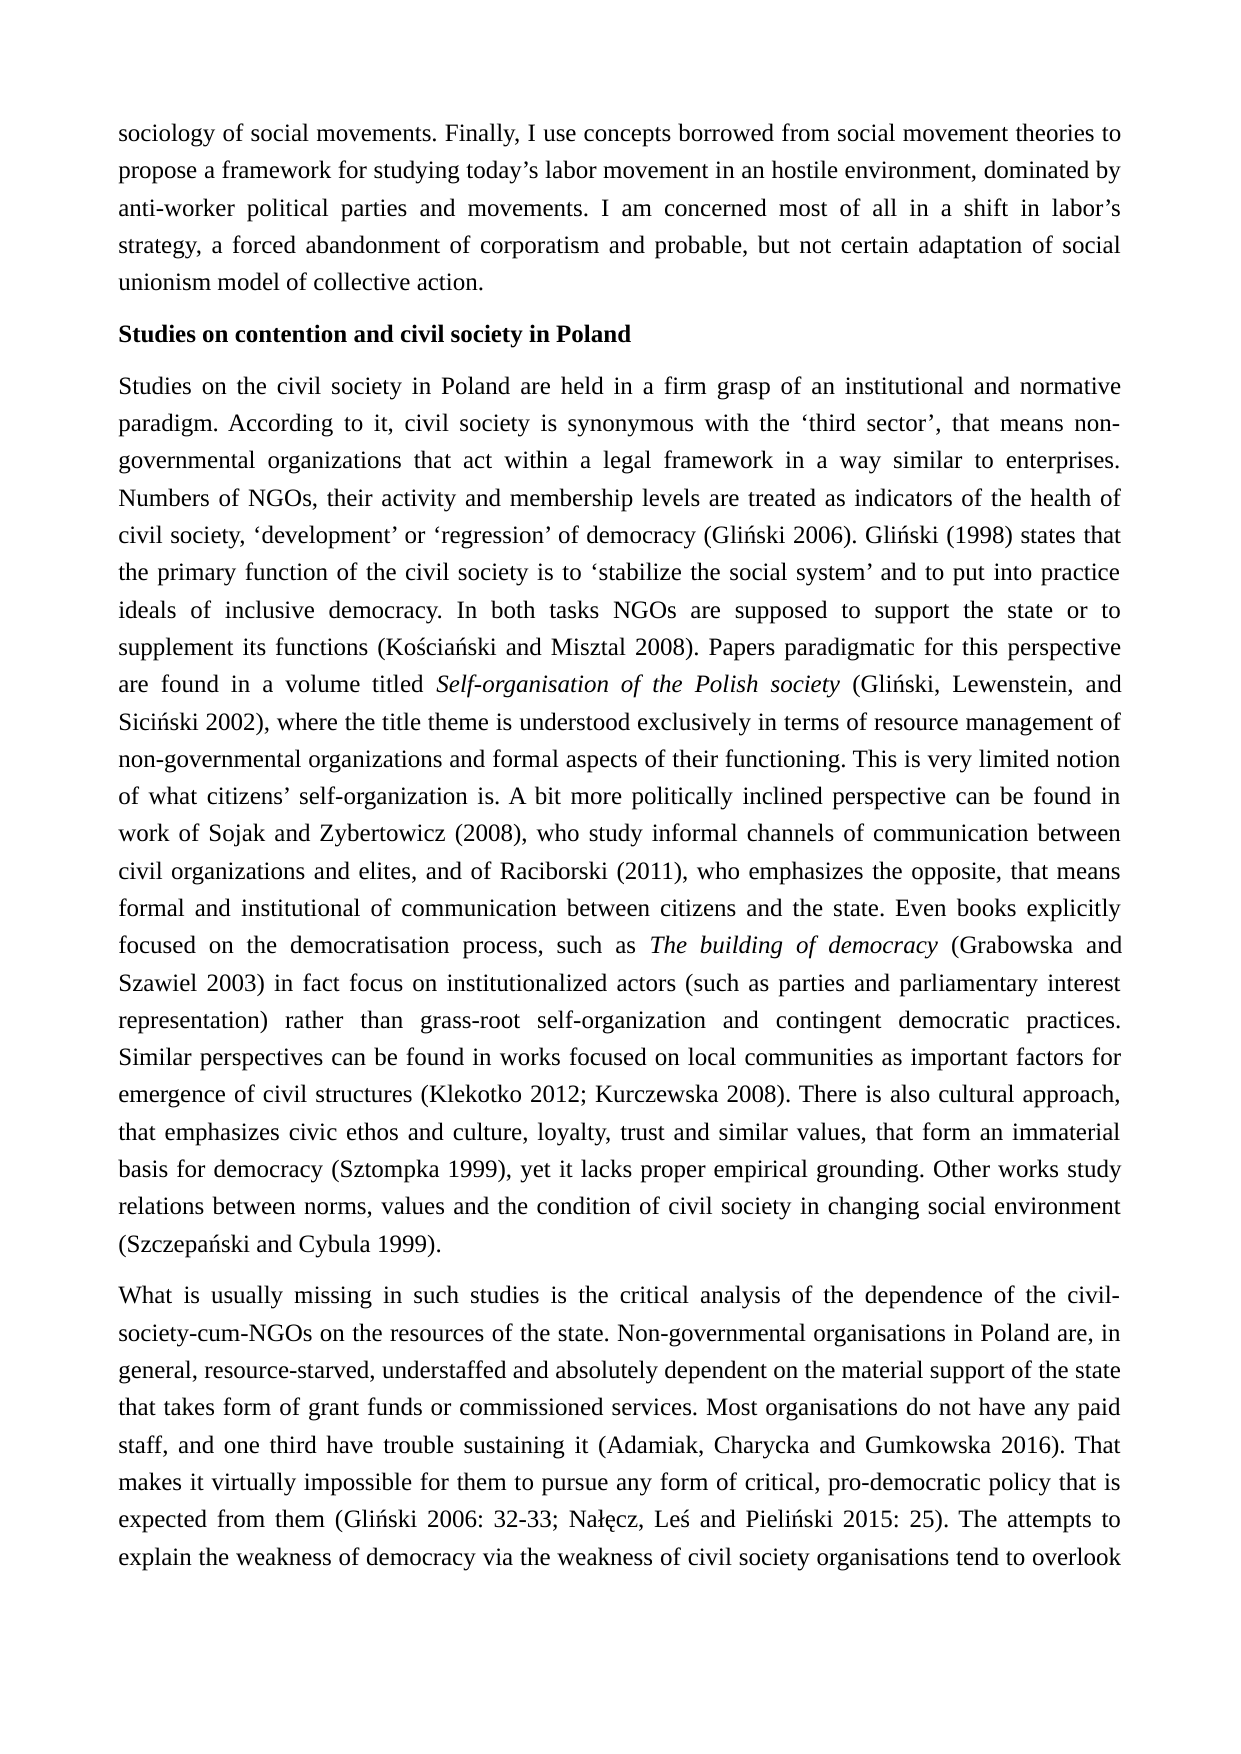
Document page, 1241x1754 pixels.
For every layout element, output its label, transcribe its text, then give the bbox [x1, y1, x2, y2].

text Studies on the civil society in Poland are held in a firm grasp of an institutional and normative paradigm. According to it, civil society is synonymous with the ‘third sector’, that means non-governmental organizations that act within a legal framework in a way similar to enterprises. Numbers of NGOs, their activity and membership levels are treated as indicators of the health of civil society, ‘development’ or ‘regression’ of democracy (Gliński 2006). Gliński (1998) states that the primary function of the civil society is to ‘stabilize the social system’ and to put into practice ideals of inclusive democracy. In both tasks NGOs are supposed to support the state or to supplement its functions (Kościański and Misztal 2008). Papers paradigmatic for this perspective are found in a volume titled Self-organisation of the Polish society (Gliński, Lewenstein, and Siciński 2002), where the title theme is understood exclusively in terms of resource management of non-governmental organizations and formal aspects of their functioning. This is very limited notion of what citizens’ self-organization is. A bit more politically inclined perspective can be found in work of Sojak and Zybertowicz (2008), who study informal channels of communication between civil organizations and elites, and of Raciborski (2011), who emphasizes the opposite, that means formal and institutional of communication between citizens and the state. Even books explicitly focused on the democratisation process, such as The building of democracy (Grabowska and Szawiel 2003) in fact focus on institutionalized actors (such as parties and parliamentary interest representation) rather than grass-root self-organization and contingent democratic practices. Similar perspectives can be found in works focused on local communities as important factors for emergence of civil structures (Klekotko 2012; Kurczewska 2008). There is also cultural approach, that emphasizes civic ethos and culture, loyalty, trust and similar values, that form an immaterial basis for democracy (Sztompka 1999), yet it lacks proper empirical grounding. Other works study relations between norms, values and the condition of civil society in changing social environment (Szczepański and Cybula 1999). [118, 371, 1122, 1257]
text sociology of social movements. Finally, I use concepts borrowed from social movement theories to propose a framework for studying today’s labor movement in an hostile environment, dominated by anti-worker political parties and movements. I am concerned most of all in a shift in labor’s strategy, a forced abandonment of corporatism and probable, but not certain adaptation of social unionism model of collective action. [118, 118, 1122, 296]
text What is usually missing in such studies is the critical analysis of the dependence of the civil-society-cum-NGOs on the resources of the state. Non-governmental organisations in Poland are, in general, resource-starved, understaffed and absolutely dependent on the material support of the state that takes form of grant funds or commissioned services. Most organisations do not have any paid staff, and one third have trouble sustaining it (Adamiak, Charycka and Gumkowska 2016). That makes it virtually impossible for them to pursue any form of critical, pro-democratic policy that is expected from them (Gliński 2006: 32-33; Nałęcz, Leś and Pieliński 2015: 25). The attempts to explain the weakness of democracy via the weakness of civil society organisations tend to overlook [118, 1281, 1122, 1570]
text Studies on contention and civil society in Poland [118, 319, 1122, 348]
